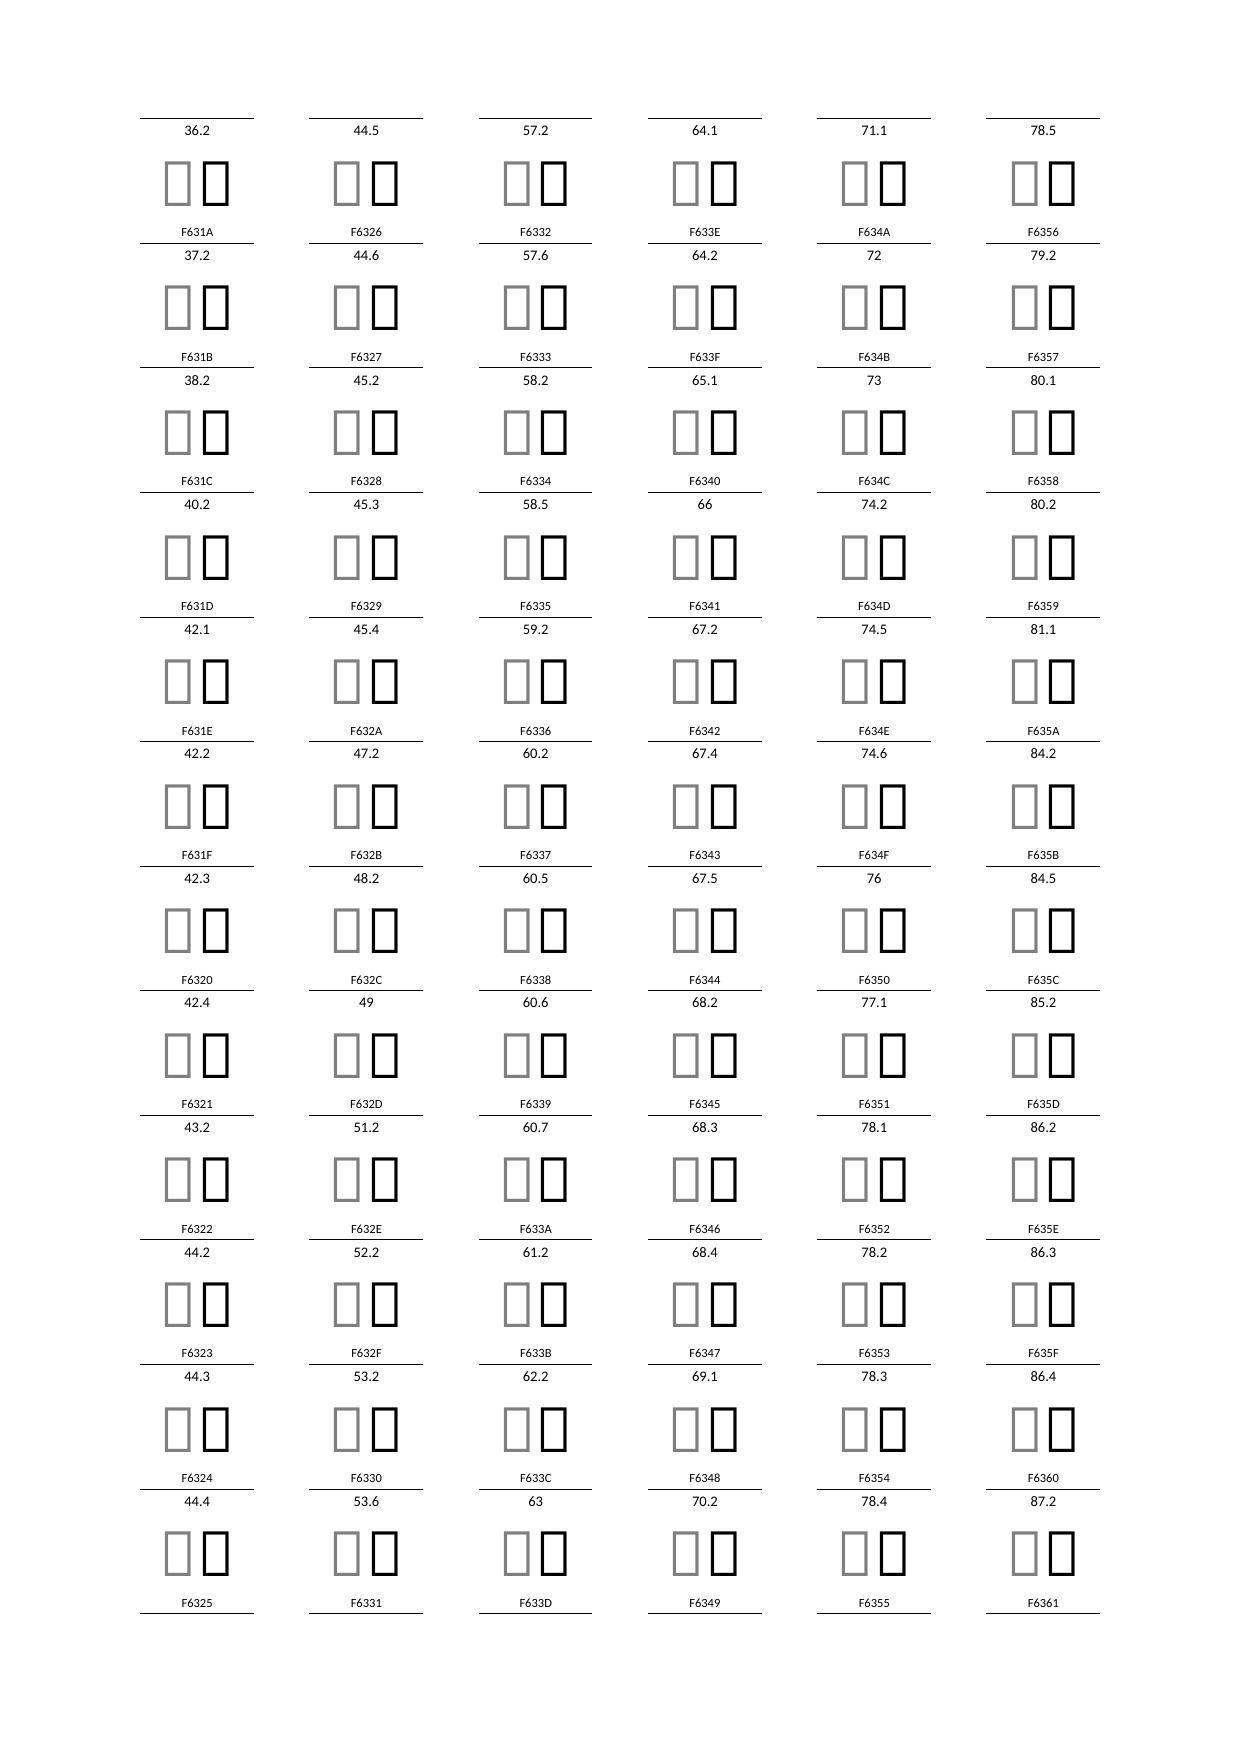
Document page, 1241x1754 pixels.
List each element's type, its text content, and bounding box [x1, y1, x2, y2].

table_cell 57.2 󶡟󶌲 F6332 [479, 119, 592, 243]
table_cell 65.1 󶡟󶍀 F6340 [648, 368, 762, 492]
table_cell 36.2 󶡟󶌚 F631A [140, 119, 254, 243]
table_cell 66 󶡟󶍁 F6341 [648, 493, 762, 616]
table_cell 77.1 󶡟󶍑 F6351 [817, 991, 931, 1115]
table_cell 44.5 󶡟󶌦 F6326 [309, 119, 423, 243]
table_cell 64.2 󶡟󶌿 F633F [648, 244, 762, 367]
table_cell 69.1 󶡟󶍈 F6348 [648, 1365, 762, 1488]
table_cell 44.6 󶡟󶌧 F6327 [309, 244, 423, 367]
table_cell 64.1 󶡟󶌾 F633E [648, 119, 762, 243]
table_cell 68.4 󶡟󶍇 F6347 [648, 1240, 762, 1364]
table_cell 47.2 󶡟󶌫 F632B [309, 742, 423, 866]
table_cell 60.2 󶡟󶌷 F6337 [479, 742, 592, 866]
table_cell 86.3 󶡟󶍟 F635F [986, 1240, 1100, 1364]
table_cell 74.2 󶡟󶍍 F634D [817, 493, 931, 616]
table_cell 58.5 󶡟󶌵 F6335 [479, 493, 592, 616]
table_cell 44.2 󶡟󶌣 F6323 [140, 1240, 254, 1364]
table_cell 73 󶡟󶍌 F634C [817, 368, 931, 492]
table_cell 62.2 󶡟󶌼 F633C [479, 1365, 592, 1488]
table_cell 53.2 󶡟󶌰 F6330 [309, 1365, 423, 1488]
table_cell 84.5 󶡟󶍜 F635C [986, 867, 1100, 990]
table_cell 86.2 󶡟󶍞 F635E [986, 1116, 1100, 1239]
table_cell 45.2 󶡟󶌨 F6328 [309, 368, 423, 492]
table_cell 42.4 󶡟󶌡 F6321 [140, 991, 254, 1115]
table_cell 71.1 󶡟󶍊 F634A [817, 119, 931, 243]
table_cell 78.2 󶡟󶍓 F6353 [817, 1240, 931, 1364]
table_cell 60.7 󶡟󶌺 F633A [479, 1116, 592, 1239]
table_cell 74.5 󶡟󶍎 F634E [817, 618, 931, 741]
table_cell 45.4 󶡟󶌪 F632A [309, 618, 423, 741]
table_cell 78.3 󶡟󶍔 F6354 [817, 1365, 931, 1488]
table_cell 44.3 󶡟󶌤 F6324 [140, 1365, 254, 1488]
table_cell 79.2 󶡟󶍗 F6357 [986, 244, 1100, 367]
table_cell 60.6 󶡟󶌹 F6339 [479, 991, 592, 1115]
table_cell 49 󶡟󶌭 F632D [309, 991, 423, 1115]
table_cell 68.2 󶡟󶍅 F6345 [648, 991, 762, 1115]
table_cell 74.6 󶡟󶍏 F634F [817, 742, 931, 866]
table_cell 38.2 󶡟󶌜 F631C [140, 368, 254, 492]
table_cell 84.2 󶡟󶍛 F635B [986, 742, 1100, 866]
table_cell 78.4 󶡟󶍕 F6355 [817, 1490, 931, 1613]
table_cell 51.2 󶡟󶌮 F632E [309, 1116, 423, 1239]
table_cell 43.2 󶡟󶌢 F6322 [140, 1116, 254, 1239]
table_cell 57.6 󶡟󶌳 F6333 [479, 244, 592, 367]
table_cell 48.2 󶡟󶌬 F632C [309, 867, 423, 990]
table_cell 61.2 󶡟󶌻 F633B [479, 1240, 592, 1364]
table_cell 58.2 󶡟󶌴 F6334 [479, 368, 592, 492]
table_cell 76 󶡟󶍐 F6350 [817, 867, 931, 990]
table_cell 45.3 󶡟󶌩 F6329 [309, 493, 423, 616]
table_cell 37.2 󶡟󶌛 F631B [140, 244, 254, 367]
table_cell 81.1 󶡟󶍚 F635A [986, 618, 1100, 741]
table_cell 42.1 󶡟󶌞 F631E [140, 618, 254, 741]
table_cell 87.2 󶡟󶍡 F6361 [986, 1490, 1100, 1613]
table_cell 80.1 󶡟󶍘 F6358 [986, 368, 1100, 492]
table_cell 40.2 󶡟󶌝 F631D [140, 493, 254, 616]
table_cell 42.2 󶡟󶌟 F631F [140, 742, 254, 866]
table_cell 72 󶡟󶍋 F634B [817, 244, 931, 367]
table_cell 52.2 󶡟󶌯 F632F [309, 1240, 423, 1364]
table_cell 78.5 󶡟󶍖 F6356 [986, 119, 1100, 243]
table_cell 86.4 󶡟󶍠 F6360 [986, 1365, 1100, 1488]
table_cell 60.5 󶡟󶌸 F6338 [479, 867, 592, 990]
table_cell 44.4 󶡟󶌥 F6325 [140, 1490, 254, 1613]
table_cell 59.2 󶡟󶌶 F6336 [479, 618, 592, 741]
table_cell 68.3 󶡟󶍆 F6346 [648, 1116, 762, 1239]
table_cell 78.1 󶡟󶍒 F6352 [817, 1116, 931, 1239]
table_cell 67.4 󶡟󶍃 F6343 [648, 742, 762, 866]
table_cell 67.5 󶡟󶍄 F6344 [648, 867, 762, 990]
table_cell 67.2 󶡟󶍂 F6342 [648, 618, 762, 741]
table_cell 63 󶡟󶌽 F633D [479, 1490, 592, 1613]
table_cell 70.2 󶡟󶍉 F6349 [648, 1490, 762, 1613]
table_cell 42.3 󶡟󶌠 F6320 [140, 867, 254, 990]
table_cell 85.2 󶡟󶍝 F635D [986, 991, 1100, 1115]
table_cell 53.6 󶡟󶌱 F6331 [309, 1490, 423, 1613]
table_cell 80.2 󶡟󶍙 F6359 [986, 493, 1100, 616]
